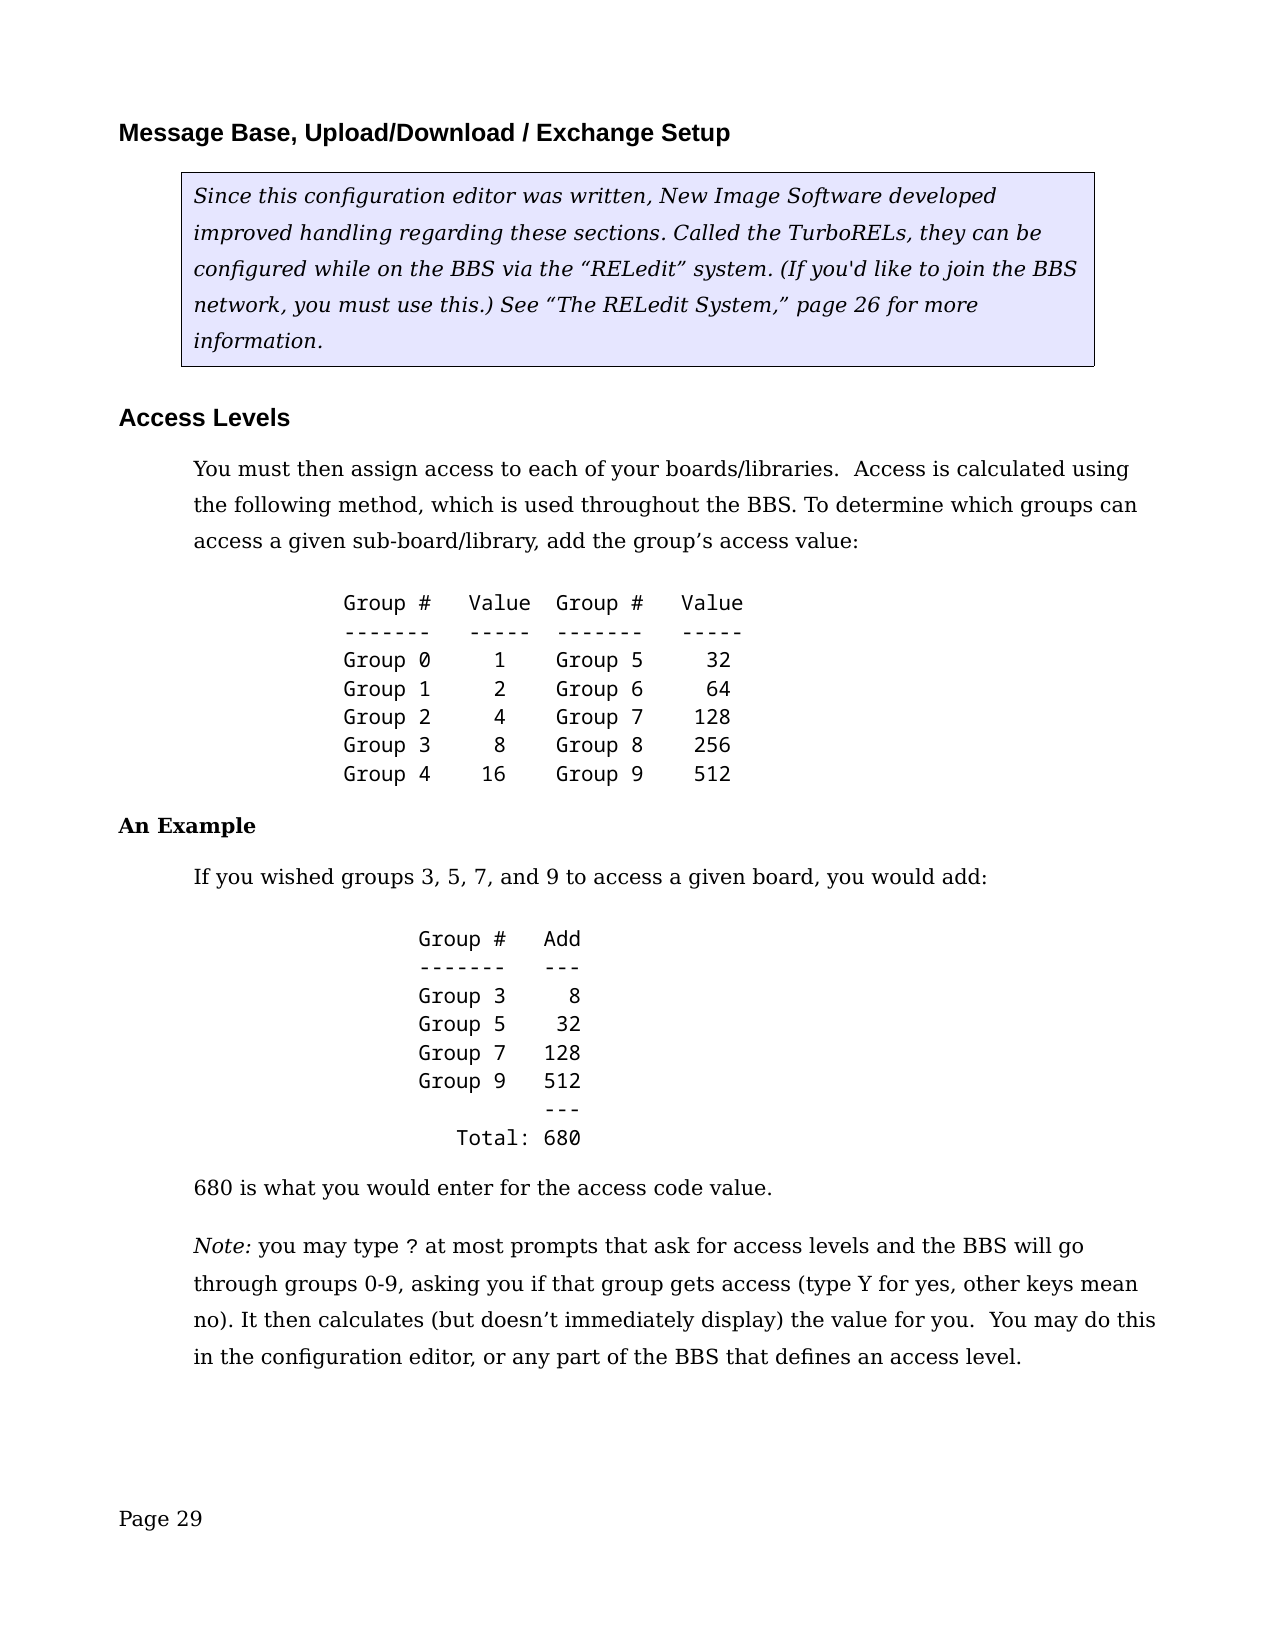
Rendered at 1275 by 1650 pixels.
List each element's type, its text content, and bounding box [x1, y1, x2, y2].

text Group 4 16 Group 9 512 [731, 759, 1157, 787]
text Group # Value Group # Value [743, 588, 1157, 617]
text Group 9 512 [581, 1066, 1157, 1094]
text Since this configuration editor was written, New Image Software developed improved handling regarding these sections. Called the TurboRELs, they can be configured while on the BBS via the “RELedit” system. (If you'd like to join the BBS network, you must use this.) See “The RELedit System,” page 26 for more information. [182, 173, 1094, 366]
text You must then assign access to each of your boards/libraries. Access is calculated using the following method, which is used throughout the BBS. To determine which groups can access a given sub-board/library, add the group’s access value: [193, 457, 1157, 554]
subtitle 680 is what you would enter for the access code value. [193, 1176, 1157, 1200]
text ------- ----- ------- ----- [743, 617, 1157, 645]
text Group 3 8 Group 8 256 [731, 731, 1157, 759]
text If you wished groups 3, 5, 7, and 9 to access a given board, you would add: [193, 865, 1157, 889]
text Group 0 1 Group 5 32 [731, 645, 1157, 674]
text --- [418, 1094, 1157, 1123]
subtitle Access Levels [291, 403, 1157, 432]
text Group # Add [581, 924, 1157, 952]
text Group 1 2 Group 6 64 [731, 674, 1157, 702]
text Group 7 128 [581, 1038, 1157, 1066]
text Group 5 32 [581, 1009, 1157, 1038]
text Group 2 4 Group 7 128 [731, 702, 1157, 731]
text ------- --- [581, 952, 1157, 981]
subtitle Message Base, Upload/Download / Exchange Setup [731, 118, 1157, 147]
subtitle Note: you may type ? at most prompts that ask for access levels and the BBS will go through groups 0-9, asking you if that group gets access (type Y for yes, other keys mean no). It then calculates (but doesn’t immediately display) the value for you. You may do this in the configuration editor, or any part of the BBS that defines an access level. [193, 1234, 1157, 1369]
subtitle Total: 680 [581, 1123, 1157, 1151]
text Group 3 8 [581, 981, 1157, 1009]
subtitle An Example [256, 814, 1157, 838]
